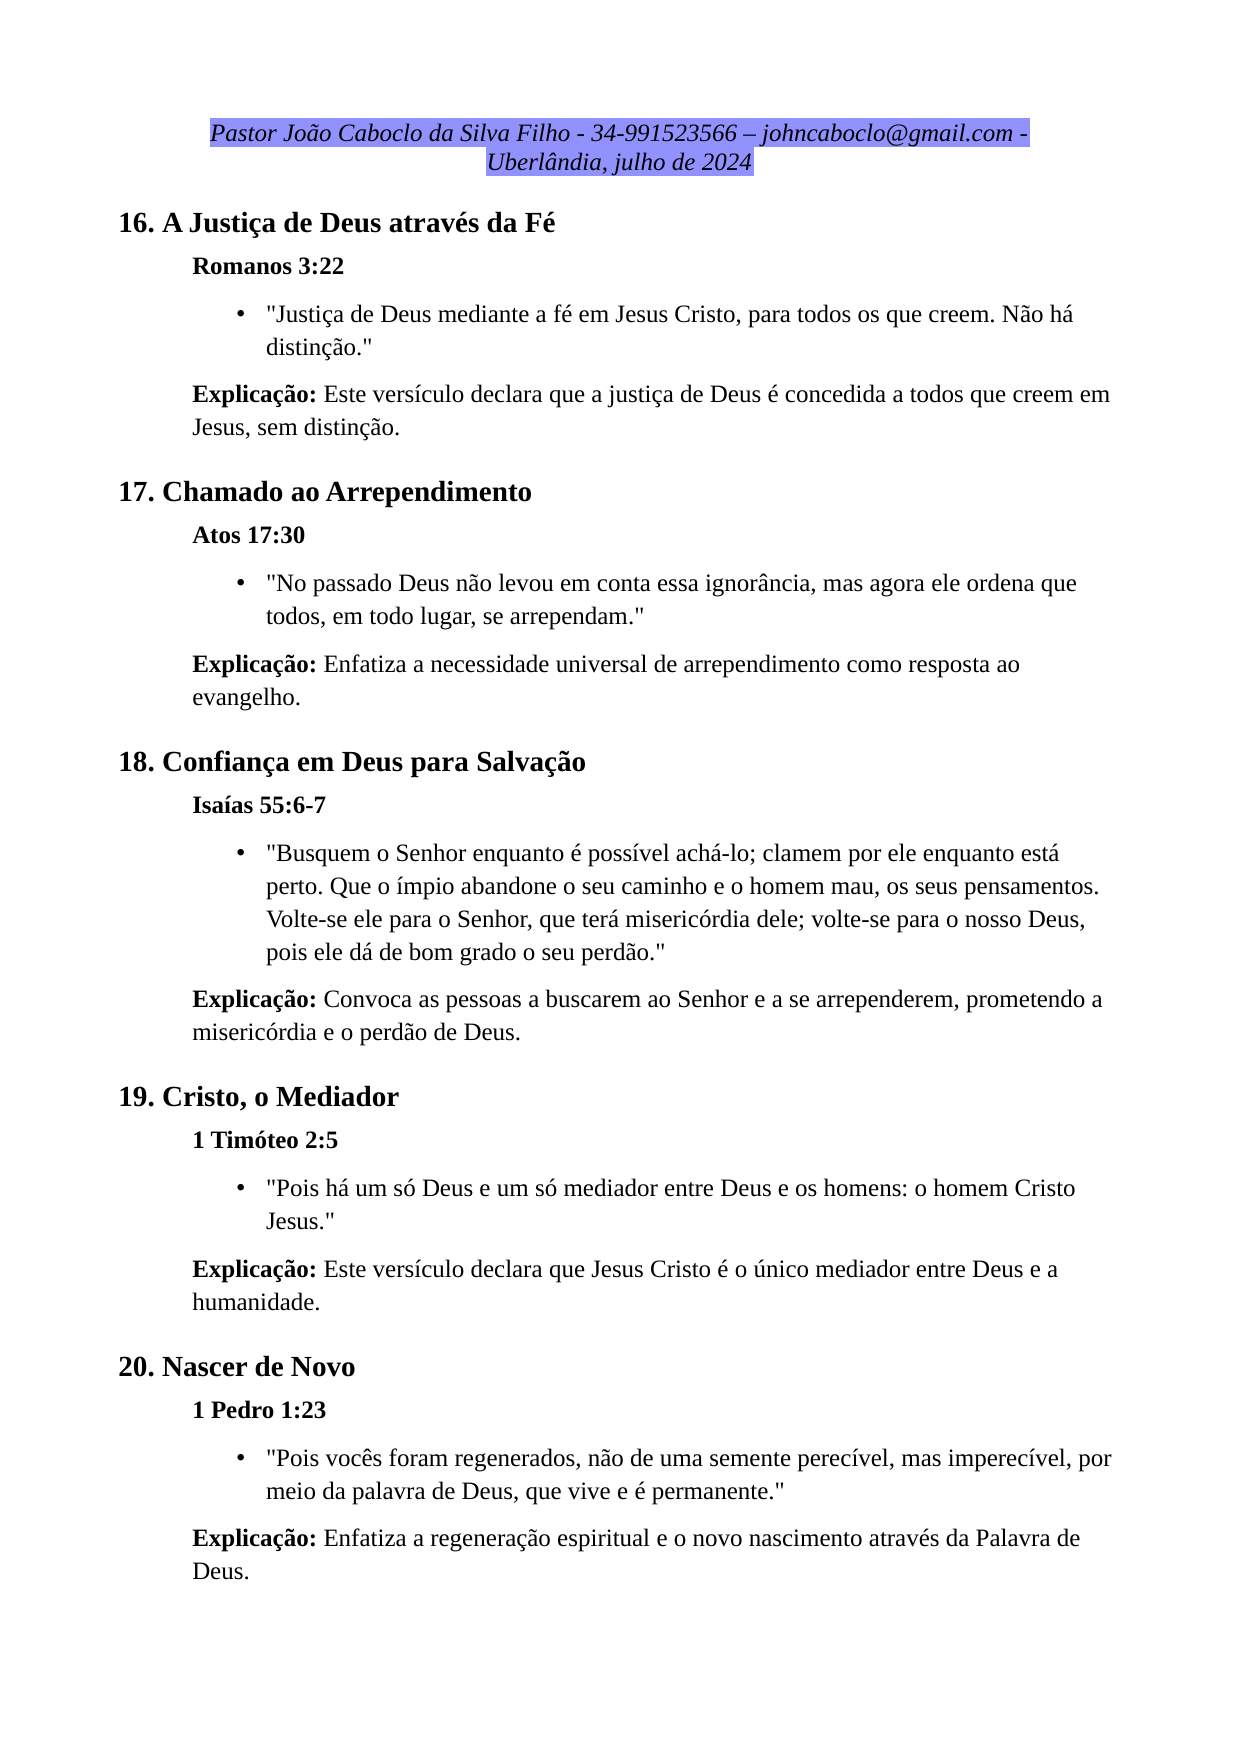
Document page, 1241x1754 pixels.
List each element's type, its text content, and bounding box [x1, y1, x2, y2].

text Romanos 3:22 [192, 251, 1122, 280]
text Explicação: Enfatiza a regeneração espiritual e o novo nascimento através da Palavra de Deus. [192, 1523, 1122, 1585]
text Isaías 55:6-7 [192, 790, 1122, 819]
list "Pois há um só Deus e um só mediador entre Deus e os homens: o homem Cristo Jesus." [236, 1173, 1122, 1235]
text Explicação: Este versículo declara que a justiça de Deus é concedida a todos que creem em Jesus, sem distinção. [192, 379, 1122, 441]
subtitle 20. Nascer de Novo [118, 1349, 1122, 1383]
list "No passado Deus não levou em conta essa ignorância, mas agora ele ordena que todos, em todo lugar, se arrependam." [236, 568, 1122, 630]
subtitle 16. A Justiça de Deus através da Fé [118, 205, 1122, 239]
list "Justiça de Deus mediante a fé em Jesus Cristo, para todos os que creem. Não há distinção." [236, 299, 1122, 361]
list "Busquem o Senhor enquanto é possível achá-lo; clamem por ele enquanto está perto. Que o ímpio abandone o seu caminho e o homem mau, os seus pensamentos. Volte-se ele para o Senhor, que terá misericórdia dele; volte-se para o nosso Deus, pois ele dá de bom grado o seu perdão." [236, 838, 1122, 966]
text Atos 17:30 [192, 521, 1122, 549]
subtitle 17. Chamado ao Arrependimento [118, 474, 1122, 508]
subtitle 18. Confiança em Deus para Salvação [118, 744, 1122, 778]
text 1 Timóteo 2:5 [192, 1126, 1122, 1154]
text Explicação: Convoca as pessoas a buscarem ao Senhor e a se arrependerem, prometendo a misericórdia e o perdão de Deus. [192, 984, 1122, 1046]
text Explicação: Enfatiza a necessidade universal de arrependimento como resposta ao evangelho. [192, 649, 1122, 711]
text 1 Pedro 1:23 [192, 1395, 1122, 1424]
subtitle 19. Cristo, o Mediador [118, 1079, 1122, 1113]
list "Pois vocês foram regenerados, não de uma semente perecível, mas imperecível, por meio da palavra de Deus, que vive e é permanente." [236, 1443, 1122, 1504]
text Explicação: Este versículo declara que Jesus Cristo é o único mediador entre Deus e a humanidade. [192, 1254, 1122, 1316]
